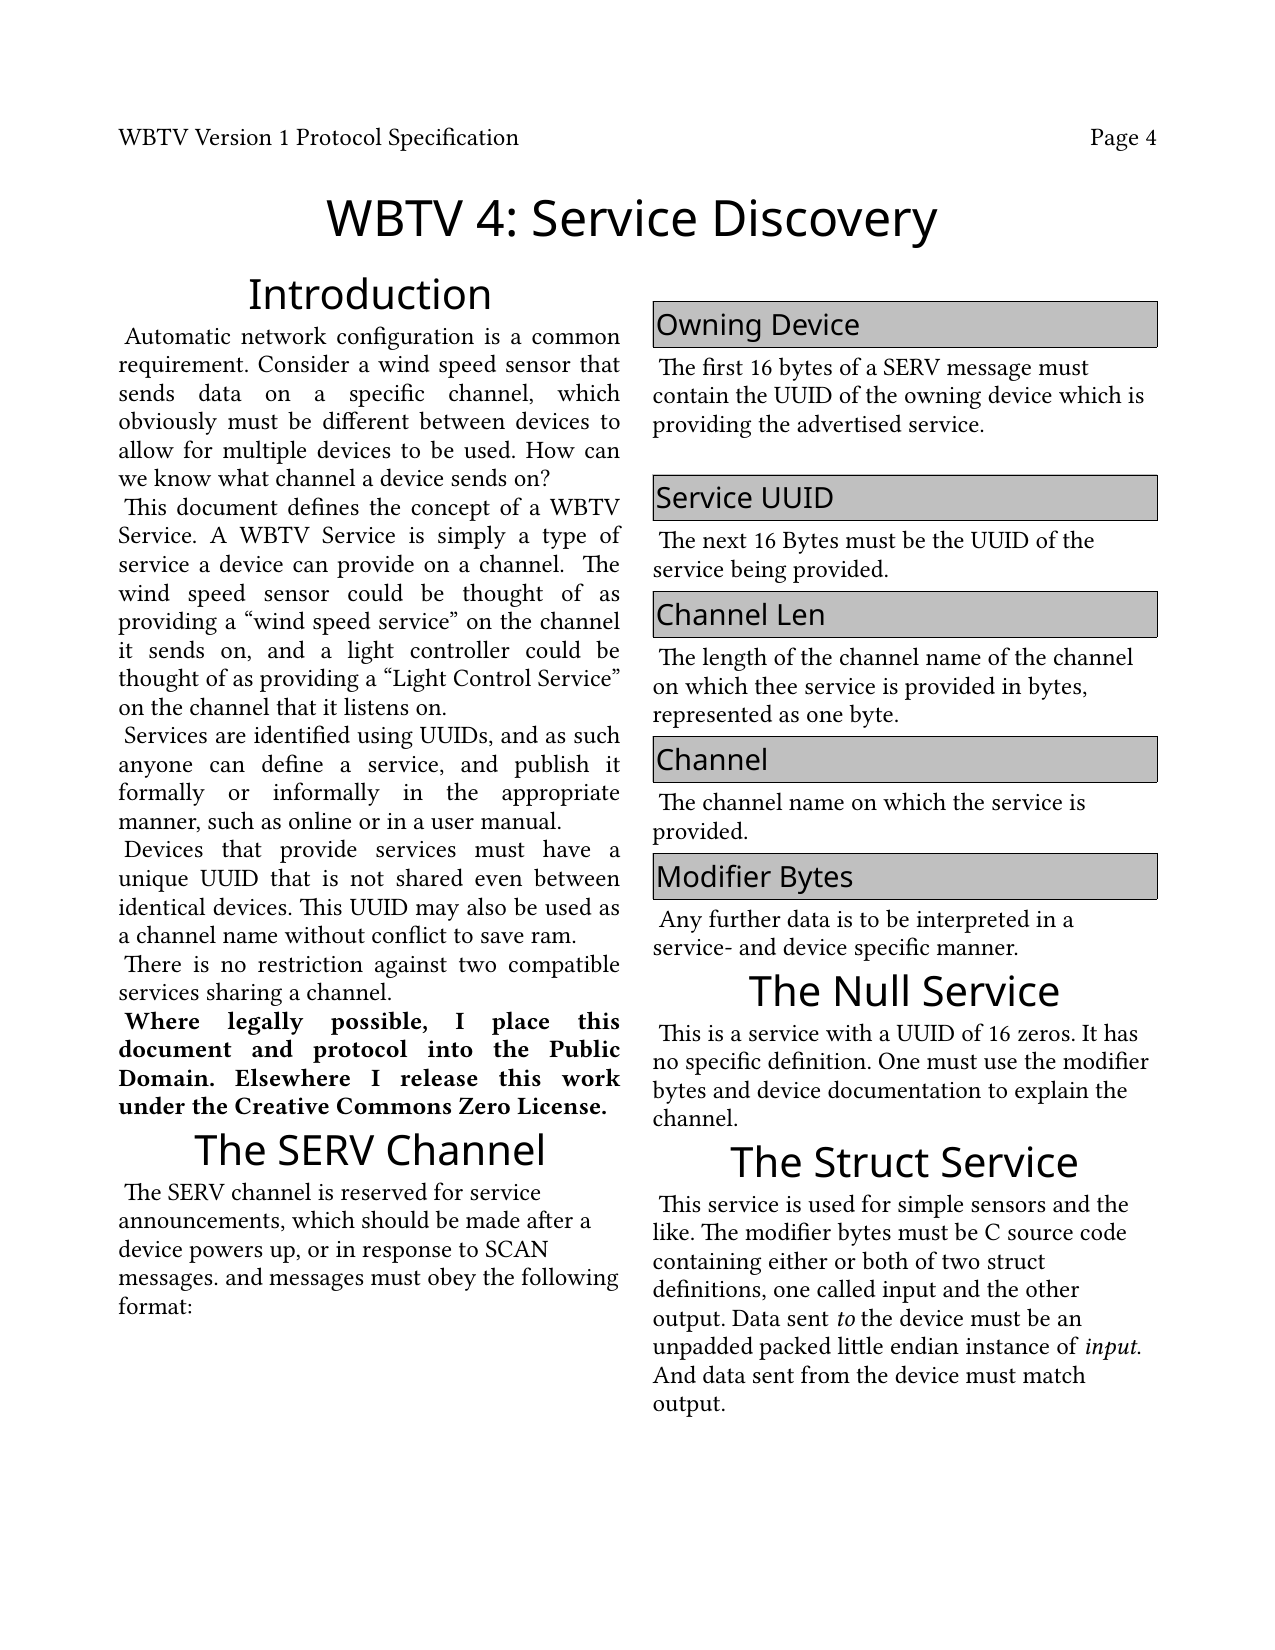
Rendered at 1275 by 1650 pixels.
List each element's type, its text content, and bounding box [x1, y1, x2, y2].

text Services are identified using UUIDs, and as such anyone can define a service, and publish it formally or informally in the appropriate manner, such as online or in a user manual. [118, 721, 621, 835]
text There is no restriction against two compatible services sharing a channel. [118, 949, 621, 1007]
text This service is used for simple sensors and the like. The modifier bytes must be C source code containing either or both of two struct definitions, one called input and the other output. Data sent to the device must be an unpadded packed little endian instance of input. And data sent from the device must match output. [652, 1189, 1155, 1418]
subtitle Channel Len [654, 592, 1157, 637]
subtitle Channel [654, 737, 1157, 782]
subtitle The Struct Service [652, 1133, 1157, 1189]
text The channel name on which the service is provided. [652, 788, 1155, 845]
subtitle Service UUID [654, 476, 1157, 520]
subtitle The SERV Channel [118, 1121, 622, 1178]
subtitle The Null Service [652, 962, 1157, 1019]
text The length of the channel name of the channel on which thee service is provided in bytes, represented as one byte. [652, 643, 1155, 729]
subtitle Introduction [118, 178, 1144, 322]
subtitle Owning Device [654, 302, 1157, 347]
text Automatic network configuration is a common requirement. Consider a wind speed sensor that sends data on a specific channel, which obviously must be different between devices to allow for multiple devices to be used. How can we know what channel a device sends on? [118, 322, 621, 493]
text Devices that provide services must have a unique UUID that is not shared even between identical devices. This UUID may also be used as a channel name without conflict to save ram. [118, 835, 621, 949]
text Where legally possible, I place this document and protocol into the Public Domain. Elsewhere I release this work under the Creative Commons Zero License. [118, 1007, 621, 1121]
text This document defines the concept of a WBTV Service. A WBTV Service is simply a type of service a device can provide on a channel. The wind speed sensor could be thought of as providing a “wind speed service” on the channel it sends on, and a light controller could be thought of as providing a “Light Control Service” on the channel that it listens on. [118, 493, 621, 721]
text The SERV channel is reserved for service announcements, which should be made after a device powers up, or in response to SCAN messages. and messages must obey the following format: [118, 1178, 621, 1320]
text The first 16 bytes of a SERV message must contain the UUID of the owning device which is providing the advertised service. [652, 353, 1155, 438]
subtitle Modifier Bytes [654, 854, 1157, 899]
text Any further data is to be interpreted in a service- and device specific manner. [652, 905, 1155, 962]
text The next 16 Bytes must be the UUID of the service being provided. [652, 527, 1155, 584]
subtitle WBTV 4: Service Discovery [119, 183, 1144, 251]
text This is a service with a UUID of 16 zeros. It has no specific definition. One must use the modifier bytes and device documentation to explain the channel. [652, 1019, 1155, 1133]
